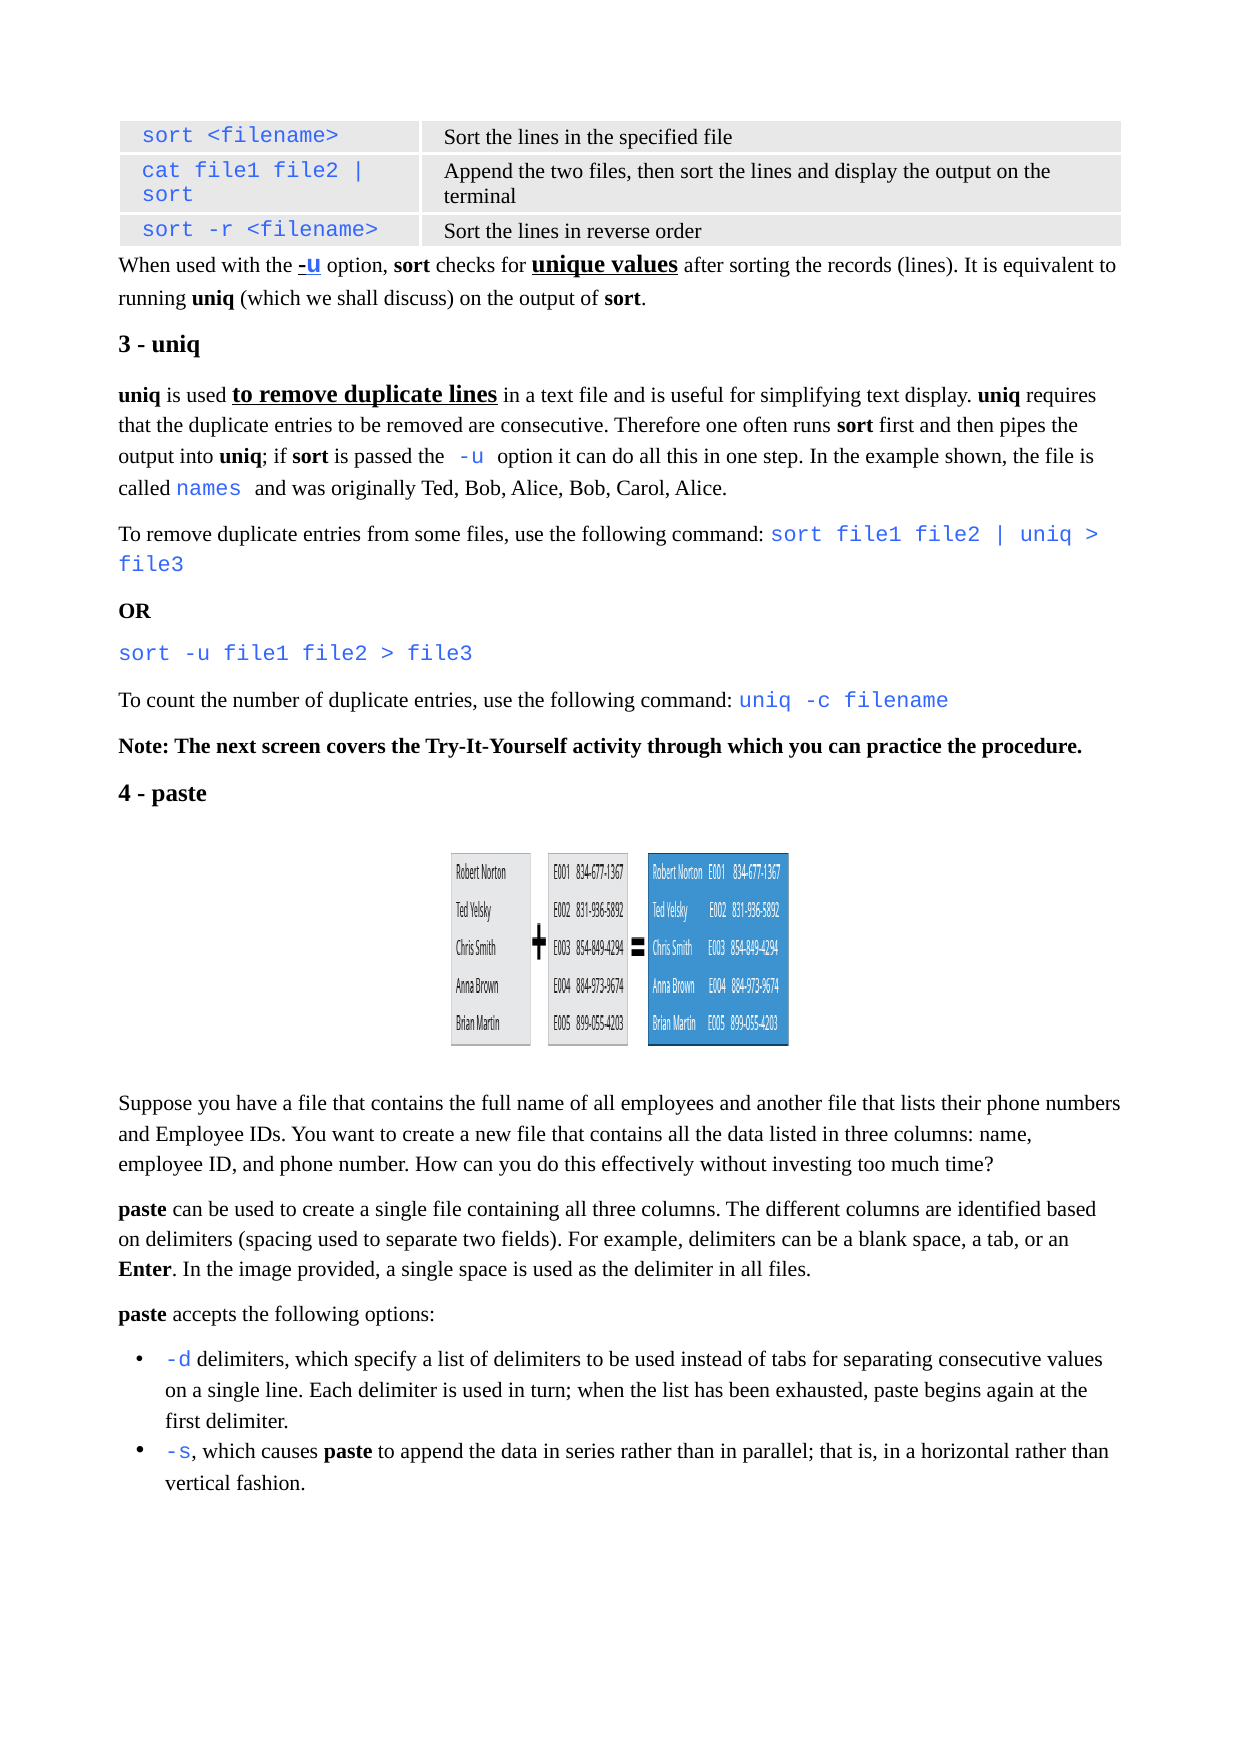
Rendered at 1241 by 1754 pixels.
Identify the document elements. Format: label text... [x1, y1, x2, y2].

list -s, which causes paste to append the data in series rather than in parallel; that is, in a horizontal rather than vertical fashion. [165, 1438, 1122, 1495]
text sort -u file1 file2 > file3 [118, 642, 1122, 667]
list -d delimiters, which specify a list of delimiters to be used instead of tabs for separating consecutive values on a single line. Each delimiter is used in turn; when the list has been exhausted, paste begins again at the first delimiter. [165, 1346, 1122, 1433]
text When used with the -u option, sort checks for unique values after sorting the records (lines). It is equivalent to running uniq (which we shall discuss) on the output of sort. [118, 249, 1122, 310]
text 3 - uniq [118, 329, 1122, 358]
text uniq is used to remove duplicate lines in a text file and is useful for simplifying text display. uniq requires that the duplicate entries to be removed are consecutive. Therefore one often runs sort first and then pipes the output into uniq; if sort is passed the -u option it can do all this in one step. In the example shown, the file is called names and was originally Ted, Bob, Alice, Bob, Carol, Alice. [118, 379, 1122, 502]
text To count the number of duplicate entries, use the following command: uniq -c filename [118, 687, 1122, 714]
text Suppose you have a file that contains the full name of all employees and another file that lists their phone numbers and Employee IDs. You want to create a new file that contains all the data listed in three columns: name, employee ID, and phone number. How can you do this effectively without investing too much time? [118, 1090, 1122, 1176]
text 4 - paste [118, 778, 1122, 807]
table_cell sort <filename> [120, 121, 419, 152]
table_cell cat file1 file2 | sort [120, 155, 419, 212]
picture [441, 827, 800, 1070]
table_cell sort -r <filename> [120, 215, 419, 246]
text paste can be used to create a single file containing all three columns. The different columns are identified based on delimiters (spacing used to separate two fields). For example, delimiters can be a blank space, a tab, or an Enter. In the image provided, a single space is used as the delimiter in all files. [118, 1196, 1122, 1281]
table_cell Append the two files, then sort the lines and display the output on the terminal [422, 155, 1121, 212]
text paste accepts the following options: [118, 1301, 1122, 1326]
text OR [118, 598, 1122, 623]
table_cell Sort the lines in the specified file [422, 121, 1121, 152]
text To remove duplicate entries from some files, use the following command: sort file1 file2 | uniq > file3 [118, 521, 1122, 578]
text Note: The next screen covers the Try-It-Yourself activity through which you can practice the procedure. [118, 733, 1122, 759]
table_cell Sort the lines in reverse order [422, 215, 1121, 246]
